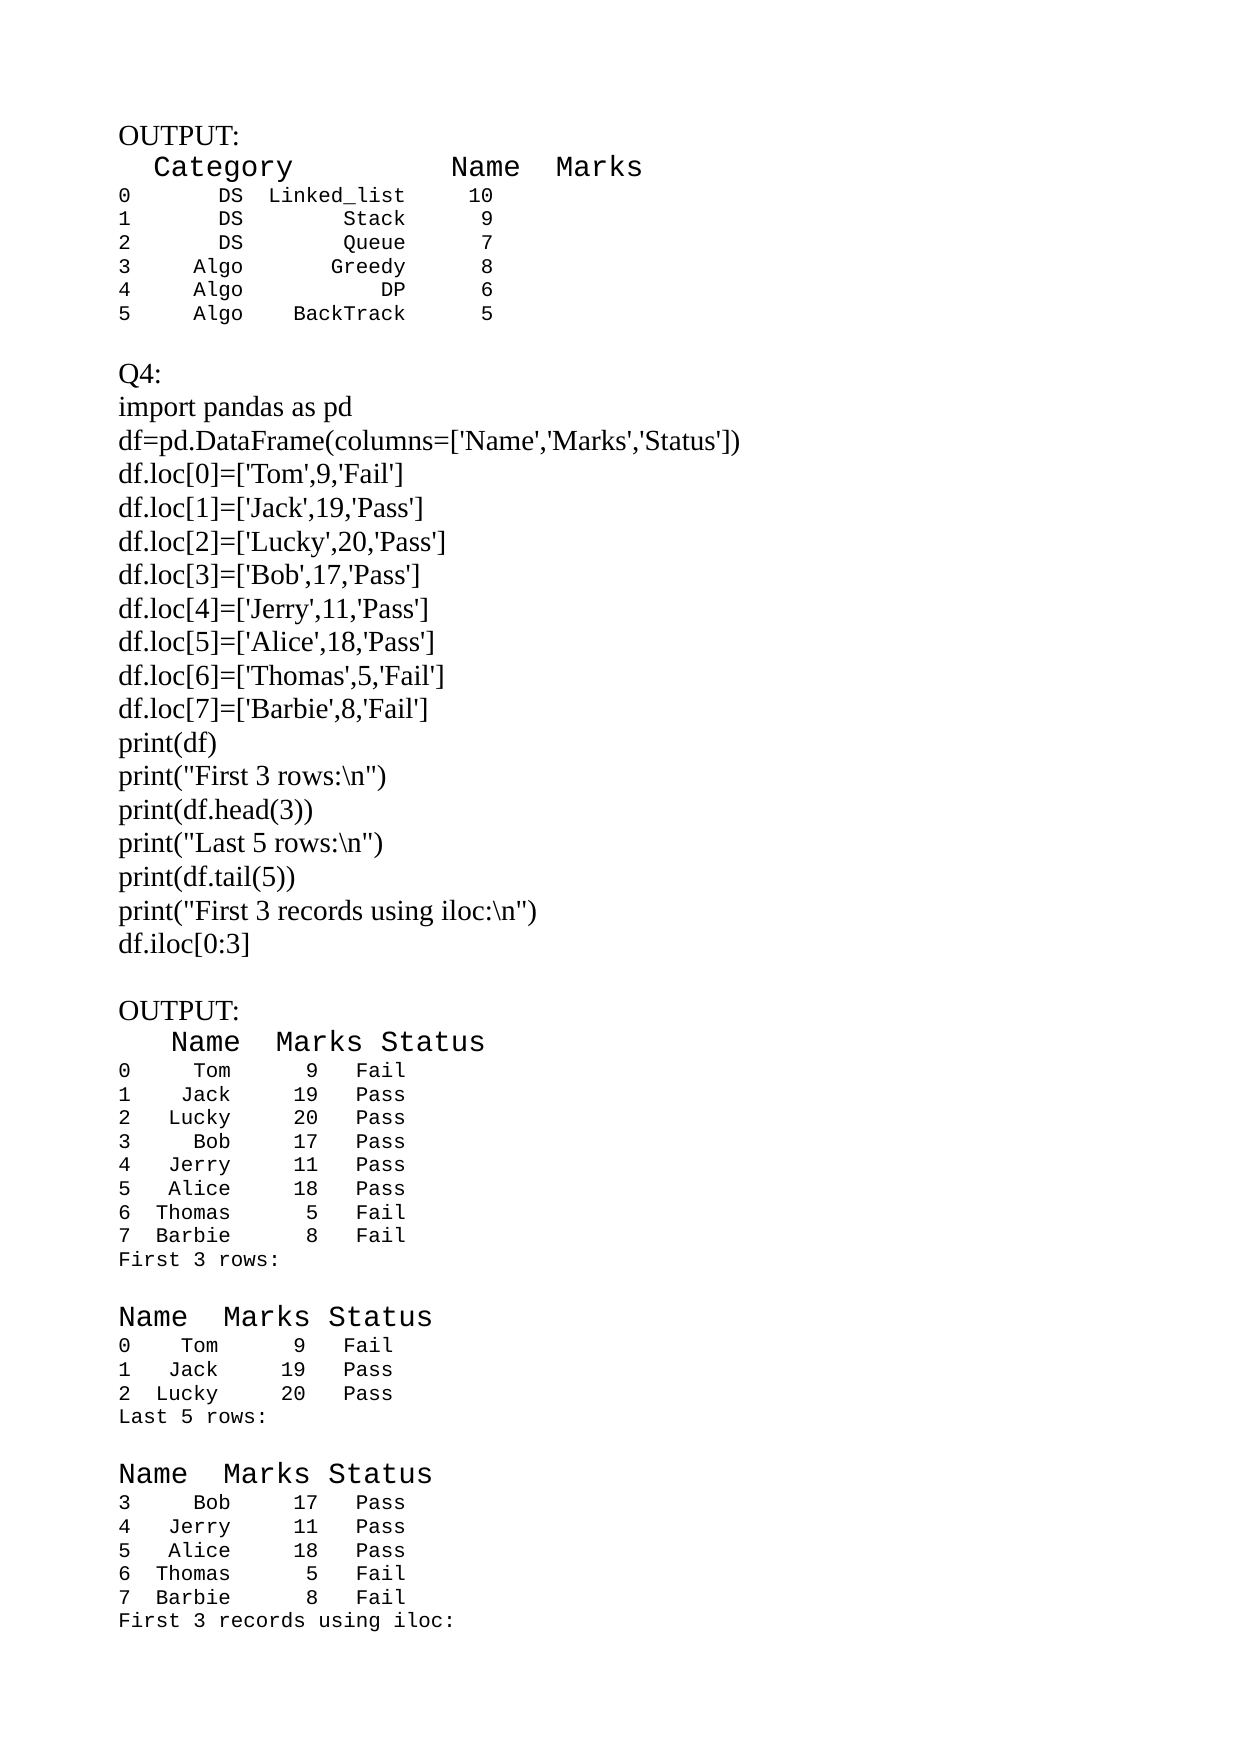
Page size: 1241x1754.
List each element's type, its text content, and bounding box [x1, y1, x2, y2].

text Name Marks Status [118, 1027, 1122, 1060]
text df.loc[5]=['Alice',18,'Pass'] [118, 624, 1122, 658]
text 0 DS Linked_list 10 [118, 185, 1122, 208]
text print("First 3 rows:\n") [118, 758, 1122, 792]
text print(df) [118, 725, 1122, 758]
text Last 5 rows: [118, 1406, 1122, 1430]
text 5 Alice 18 Pass [118, 1178, 1122, 1202]
text df.loc[3]=['Bob',17,'Pass'] [118, 557, 1122, 591]
text 4 Algo DP 6 [118, 279, 1122, 303]
text Name Marks Status [118, 1459, 1122, 1492]
text 1 DS Stack 9 [118, 208, 1122, 232]
text 2 Lucky 20 Pass [118, 1107, 1122, 1131]
text print(df.head(3)) [118, 792, 1122, 826]
text 6 Thomas 5 Fail [118, 1202, 1122, 1225]
text First 3 rows: [118, 1249, 1122, 1273]
text 0 Tom 9 Fail [118, 1335, 1122, 1359]
text Name Marks Status [118, 1302, 1122, 1335]
text 5 Algo BackTrack 5 [118, 303, 1122, 327]
text df=pd.DataFrame(columns=['Name','Marks','Status']) [118, 423, 1122, 457]
text 2 Lucky 20 Pass [118, 1382, 1122, 1406]
text print(df.tail(5)) [118, 859, 1122, 893]
text 7 Barbie 8 Fail [118, 1225, 1122, 1249]
text 5 Alice 18 Pass [118, 1539, 1122, 1563]
text 3 Algo Greedy 8 [118, 256, 1122, 279]
text df.loc[0]=['Tom',9,'Fail'] [118, 457, 1122, 490]
text 2 DS Queue 7 [118, 232, 1122, 256]
text df.loc[6]=['Thomas',5,'Fail'] [118, 658, 1122, 691]
text 1 Jack 19 Pass [118, 1359, 1122, 1382]
text df.loc[2]=['Lucky',20,'Pass'] [118, 524, 1122, 557]
text import pandas as pd [118, 389, 1122, 423]
text df.iloc[0:3] [118, 926, 1122, 960]
text Q4: [118, 356, 1122, 389]
text OUTPUT: [118, 118, 1122, 152]
text Category Name Marks [118, 152, 1122, 185]
text 3 Bob 17 Pass [118, 1131, 1122, 1154]
text 6 Thomas 5 Fail [118, 1563, 1122, 1587]
text First 3 records using iloc: [118, 1611, 1122, 1634]
text 7 Barbie 8 Fail [118, 1587, 1122, 1611]
text print("Last 5 rows:\n") [118, 826, 1122, 859]
text 4 Jerry 11 Pass [118, 1516, 1122, 1539]
text 0 Tom 9 Fail [118, 1060, 1122, 1083]
text 4 Jerry 11 Pass [118, 1154, 1122, 1178]
text print("First 3 records using iloc:\n") [118, 893, 1122, 926]
text 3 Bob 17 Pass [118, 1492, 1122, 1516]
text df.loc[7]=['Barbie',8,'Fail'] [118, 691, 1122, 725]
text df.loc[4]=['Jerry',11,'Pass'] [118, 591, 1122, 624]
text df.loc[1]=['Jack',19,'Pass'] [118, 490, 1122, 524]
text OUTPUT: [118, 993, 1122, 1027]
text 1 Jack 19 Pass [118, 1083, 1122, 1107]
